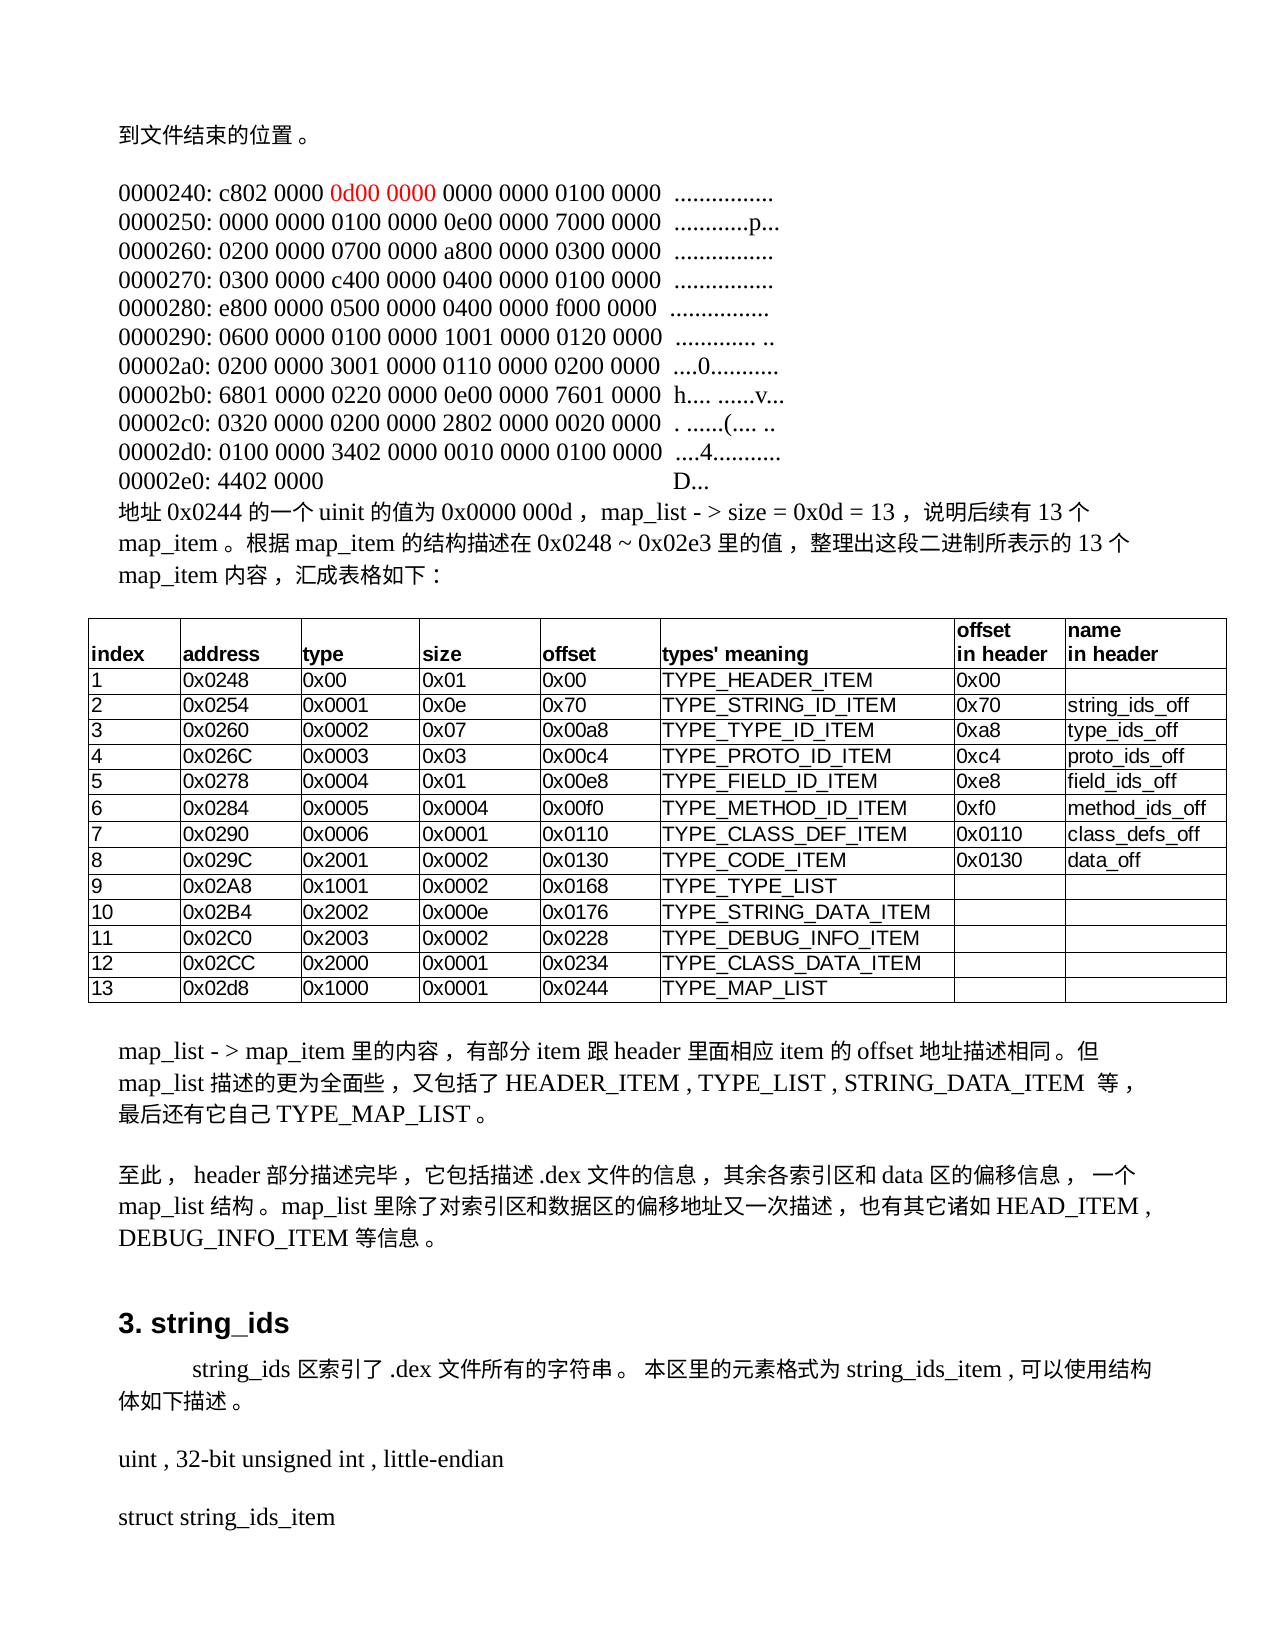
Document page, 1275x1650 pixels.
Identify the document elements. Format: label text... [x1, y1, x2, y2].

text 0000290: 0600 0000 0100 0000 1001 0000 0120 0000 ............. .. [118, 322, 1157, 351]
text map_list - > map_item 里的内容 ，有部分 item 跟 header 里面相应 item 的 offset 地址描述相同 。但 map_list 描述的更为全面些 ，又包括了 HEADER_ITEM , TYPE_LIST , STRING_DATA_ITEM 等 ，最后还有它自己 TYPE_MAP_LIST 。 [118, 1034, 1157, 1129]
text 00002c0: 0320 0000 0200 0000 2802 0000 0020 0000 . ......(.... .. [118, 408, 1157, 437]
text 00002b0: 6801 0000 0220 0000 0e00 0000 7601 0000 h.... ......v... [118, 380, 1157, 408]
text 0000250: 0000 0000 0100 0000 0e00 0000 7000 0000 ............p... [118, 207, 1157, 236]
text uint , 32-bit unsigned int , little-endian [118, 1444, 1157, 1473]
text 到文件结束的位置 。 [118, 118, 1157, 150]
text 0000280: e800 0000 0500 0000 0400 0000 f000 0000 ................ [118, 293, 1157, 322]
text 00002d0: 0100 0000 3402 0000 0010 0000 0100 0000 ....4........... [118, 437, 1157, 466]
subtitle 3. string_ids [118, 1306, 1157, 1340]
text 0000260: 0200 0000 0700 0000 a800 0000 0300 0000 ................ [118, 236, 1157, 265]
text 0000270: 0300 0000 c400 0000 0400 0000 0100 0000 ................ [118, 265, 1157, 293]
text 00002e0: 4402 0000 D... [118, 466, 1157, 495]
text 至此 ， header 部分描述完毕 ，它包括描述 .dex 文件的信息 ，其余各索引区和 data 区的偏移信息 ， 一个 map_list 结构 。map_list 里除了对索引区和数据区的偏移地址又一次描述 ，也有其它诸如 HEAD_ITEM , DEBUG_INFO_ITEM 等信息 。 [118, 1158, 1157, 1253]
text struct string_ids_item [118, 1502, 1157, 1531]
text string_ids 区索引了 .dex 文件所有的字符串 。 本区里的元素格式为 string_ids_item , 可以使用结构体如下描述 。 [118, 1352, 1157, 1416]
text 00002a0: 0200 0000 3001 0000 0110 0000 0200 0000 ....0........... [118, 351, 1157, 380]
text 0000240: c802 0000 0d00 0000 0000 0000 0100 0000 ................ [118, 178, 1157, 207]
text 地址 0x0244 的一个 uinit 的值为 0x0000 000d ，map_list - > size = 0x0d = 13 ，说明后续有 13 个 map_item 。根据 map_item 的结构描述在0x0248 ~ 0x02e3 里的值 ，整理出这段二进制所表示的 13 个 map_item 内容 ，汇成表格如下 ： [118, 495, 1157, 590]
